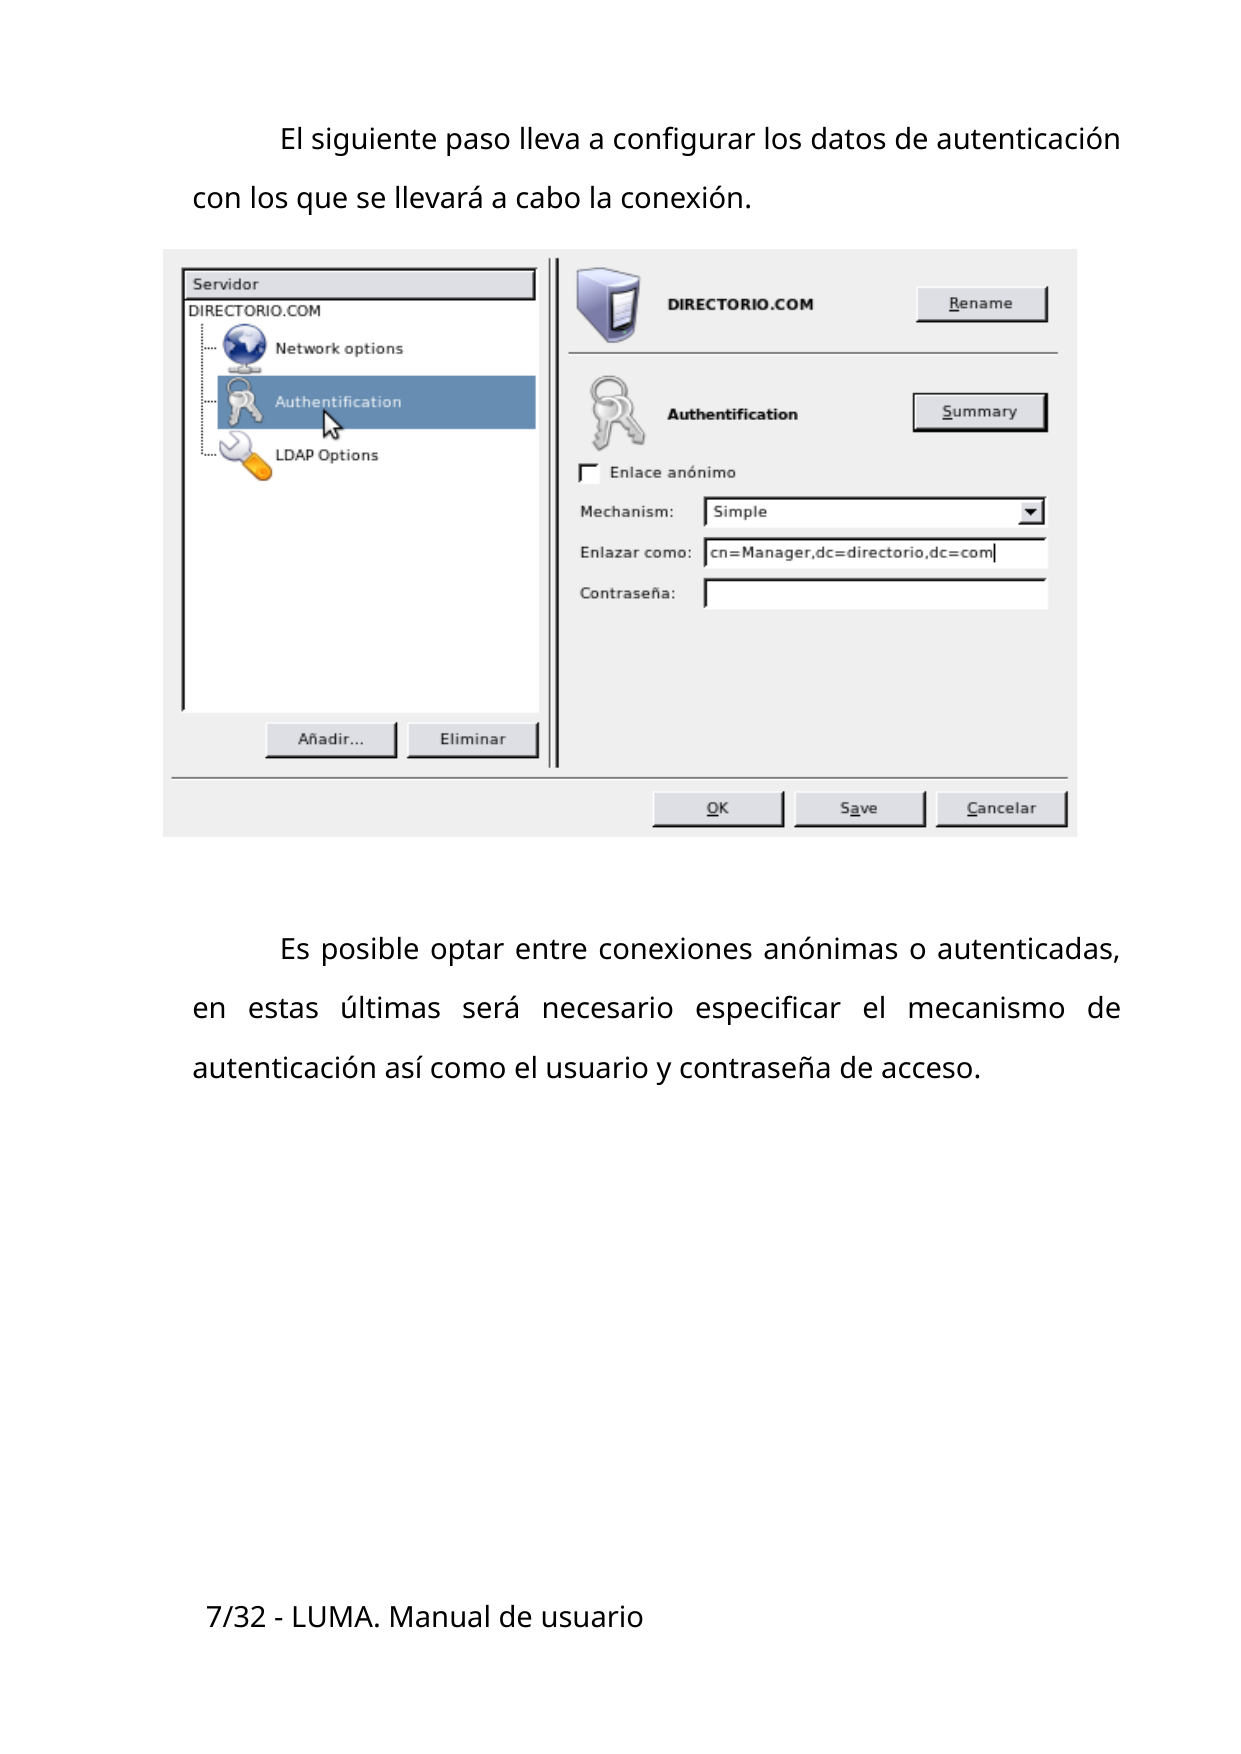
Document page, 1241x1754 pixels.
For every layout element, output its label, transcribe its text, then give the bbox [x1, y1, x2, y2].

text El siguiente paso lleva a configurar los datos de autenticación con los que se llevará a cabo la conexión. [154, 118, 1122, 217]
picture [162, 249, 1078, 837]
text Es posible optar entre conexiones anónimas o autenticadas, en estas últimas será necesario especificar el mecanismo de autenticación así como el usuario y contraseña de acceso. [192, 928, 1122, 1087]
